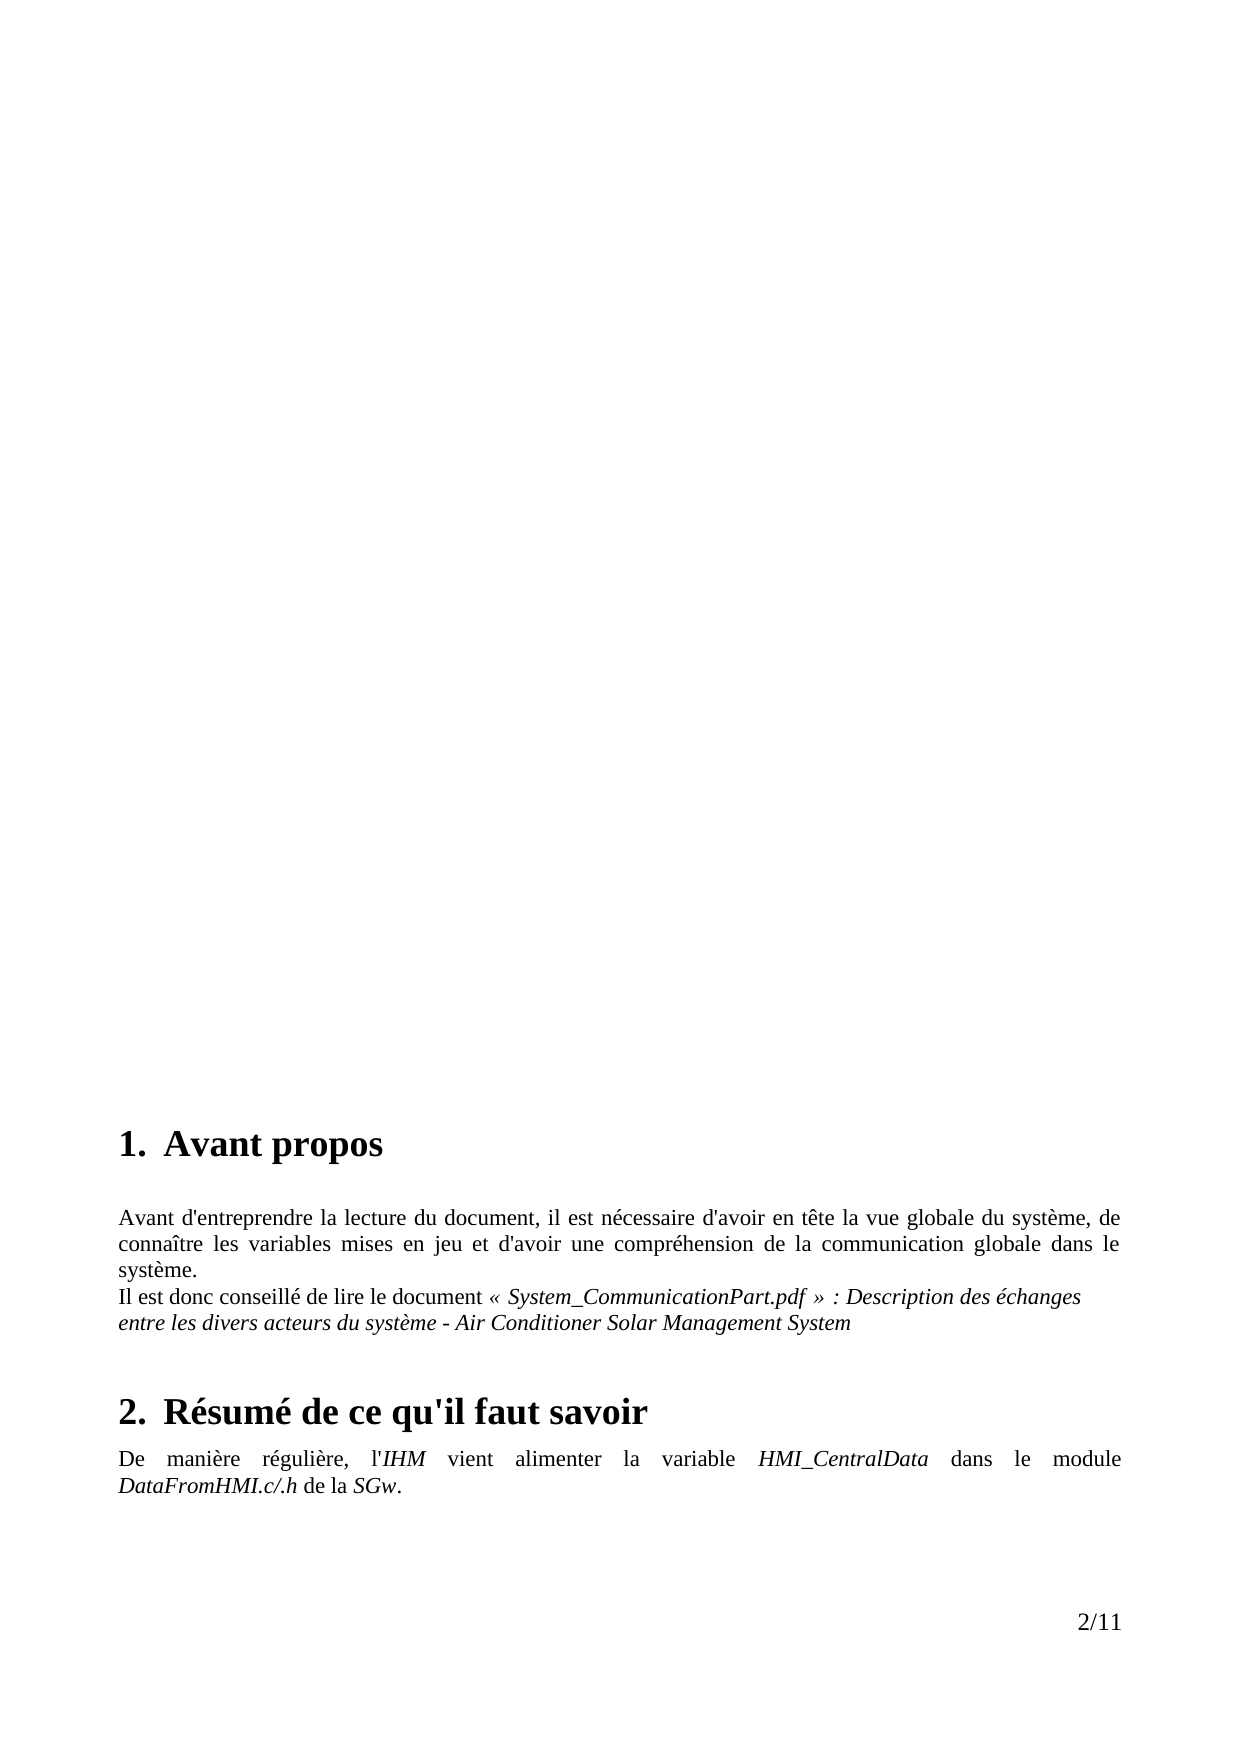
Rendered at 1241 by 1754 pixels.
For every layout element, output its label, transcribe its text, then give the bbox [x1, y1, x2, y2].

text Il est donc conseillé de lire le document « System_CommunicationPart.pdf » : Description des échanges entre les divers acteurs du système - Air Conditioner Solar Management System [118, 1283, 1122, 1364]
text Avant d'entreprendre la lecture du document, il est nécessaire d'avoir en tête la vue globale du système, de connaître les variables mises en jeu et d'avoir une compréhension de la communication globale dans le système. [118, 1204, 1122, 1283]
subtitle Résumé de ce qu'il faut savoir [118, 1389, 1122, 1433]
text De manière régulière, l'IHM vient alimenter la variable HMI_CentralData dans le module DataFromHMI.c/.h de la SGw. [118, 1446, 1122, 1498]
subtitle Avant propos [118, 1121, 1122, 1165]
